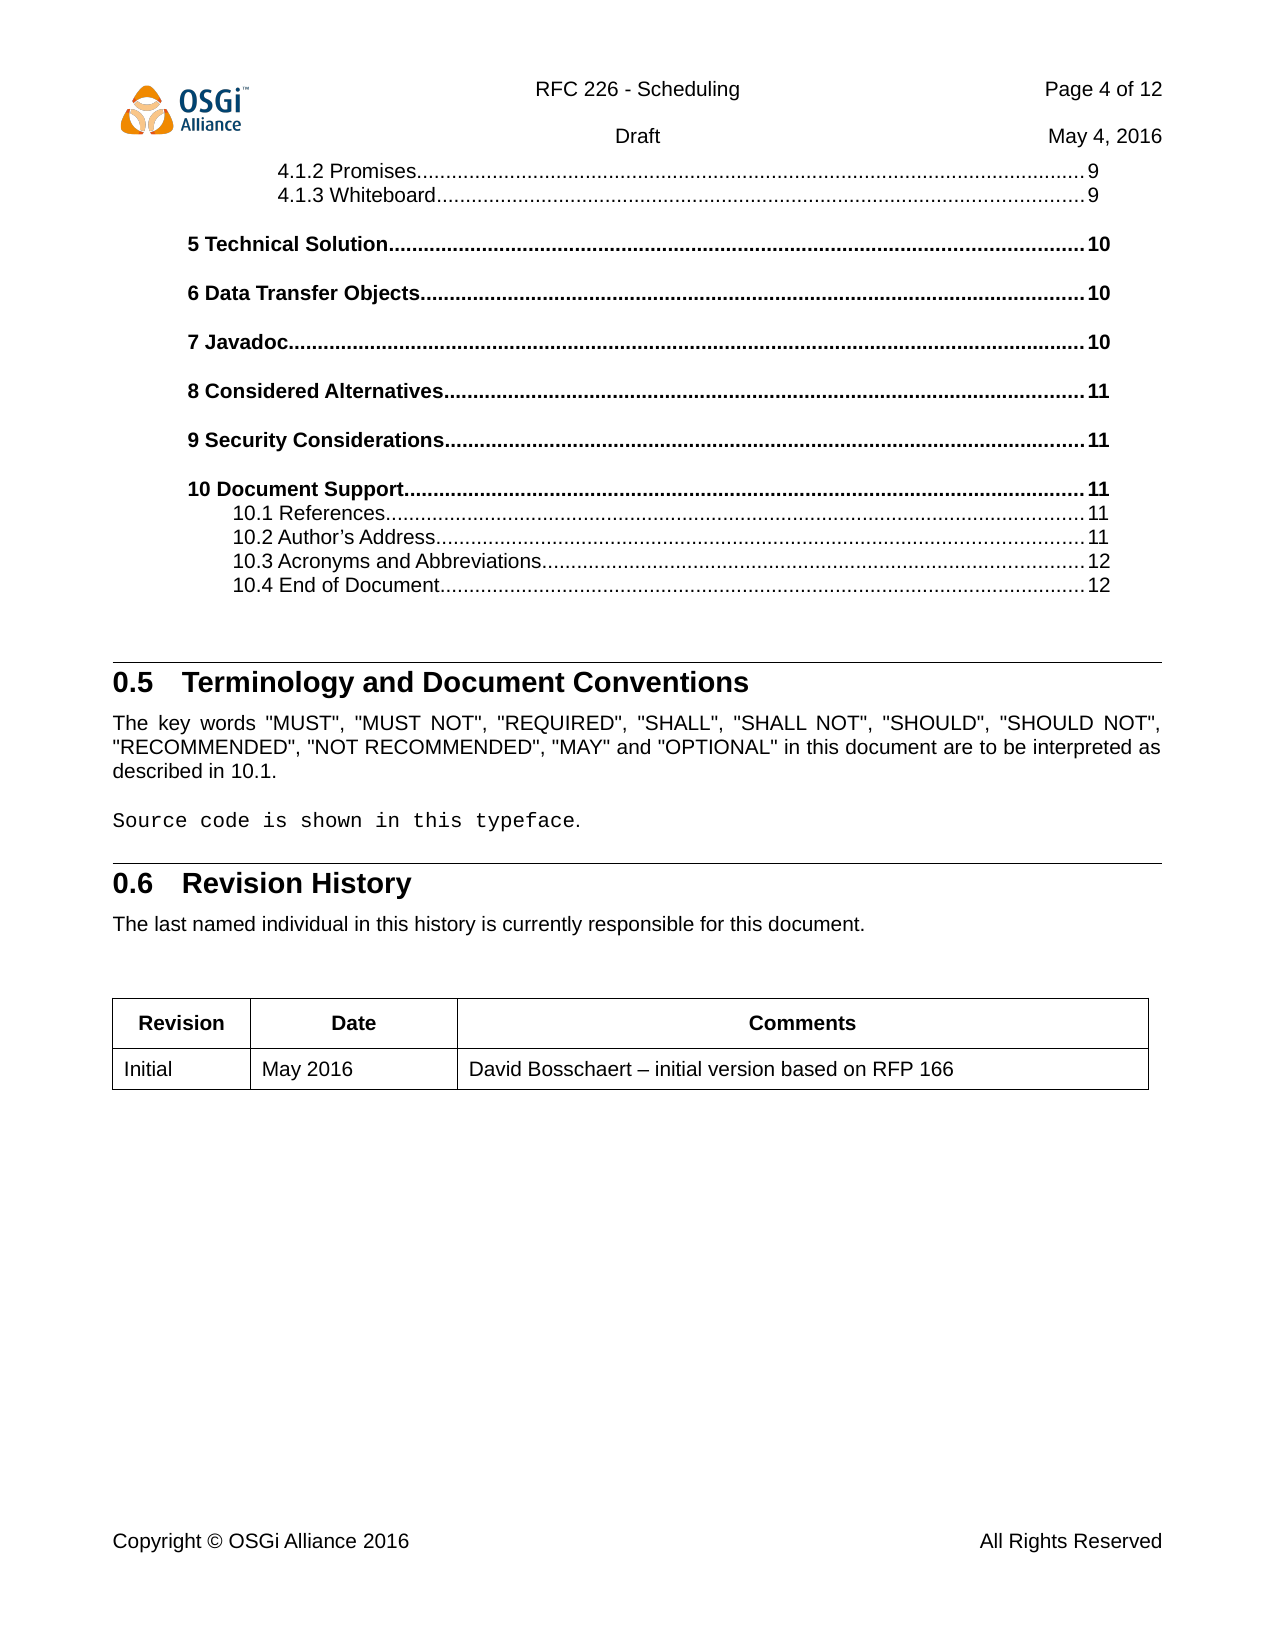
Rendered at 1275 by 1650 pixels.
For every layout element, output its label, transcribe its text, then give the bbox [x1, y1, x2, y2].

table_header Date [251, 999, 457, 1048]
text Source code is shown in this typeface. [112, 808, 1162, 834]
text The key words "MUST", "MUST NOT", "REQUIRED", "SHALL", "SHALL NOT", "SHOULD", "SHOULD NOT", "RECOMMENDED", "NOT RECOMMENDED", "MAY" and "OPTIONAL" in this document are to be interpreted as described in 10.1. [112, 711, 1162, 783]
table_cell May 2016 [251, 1049, 457, 1089]
table_cell David Bosschaert – initial version based on RFP 166 [458, 1049, 1148, 1089]
text 8 Considered Alternatives 11 [187, 379, 1162, 403]
text 6 Data Transfer Objects 10 [187, 281, 1162, 305]
text 10 Document Support 11 [187, 477, 1162, 501]
text The last named individual in this history is currently responsible for this document. [112, 912, 1162, 936]
table_cell Initial [113, 1049, 250, 1089]
text 10.4 End of Document 12 [232, 572, 1162, 596]
picture [113, 78, 257, 142]
text 10.3 Acronyms and Abbreviations 12 [232, 548, 1162, 572]
text 10.1 References 11 [232, 501, 1162, 524]
subtitle Terminology and Document Conventions [112, 663, 1162, 699]
table_header Revision [113, 999, 250, 1048]
text 10.2 Author’s Address 11 [232, 524, 1162, 548]
subtitle Revision History [112, 864, 1162, 900]
text 7 Javadoc 10 [187, 330, 1162, 354]
table_header Comments [458, 999, 1148, 1048]
text 5 Technical Solution 10 [187, 232, 1162, 256]
text 9 Security Considerations 11 [187, 428, 1162, 452]
text 4.1.3 Whiteboard 9 [277, 183, 1162, 207]
text 4.1.2 Promises 9 [277, 159, 1162, 183]
